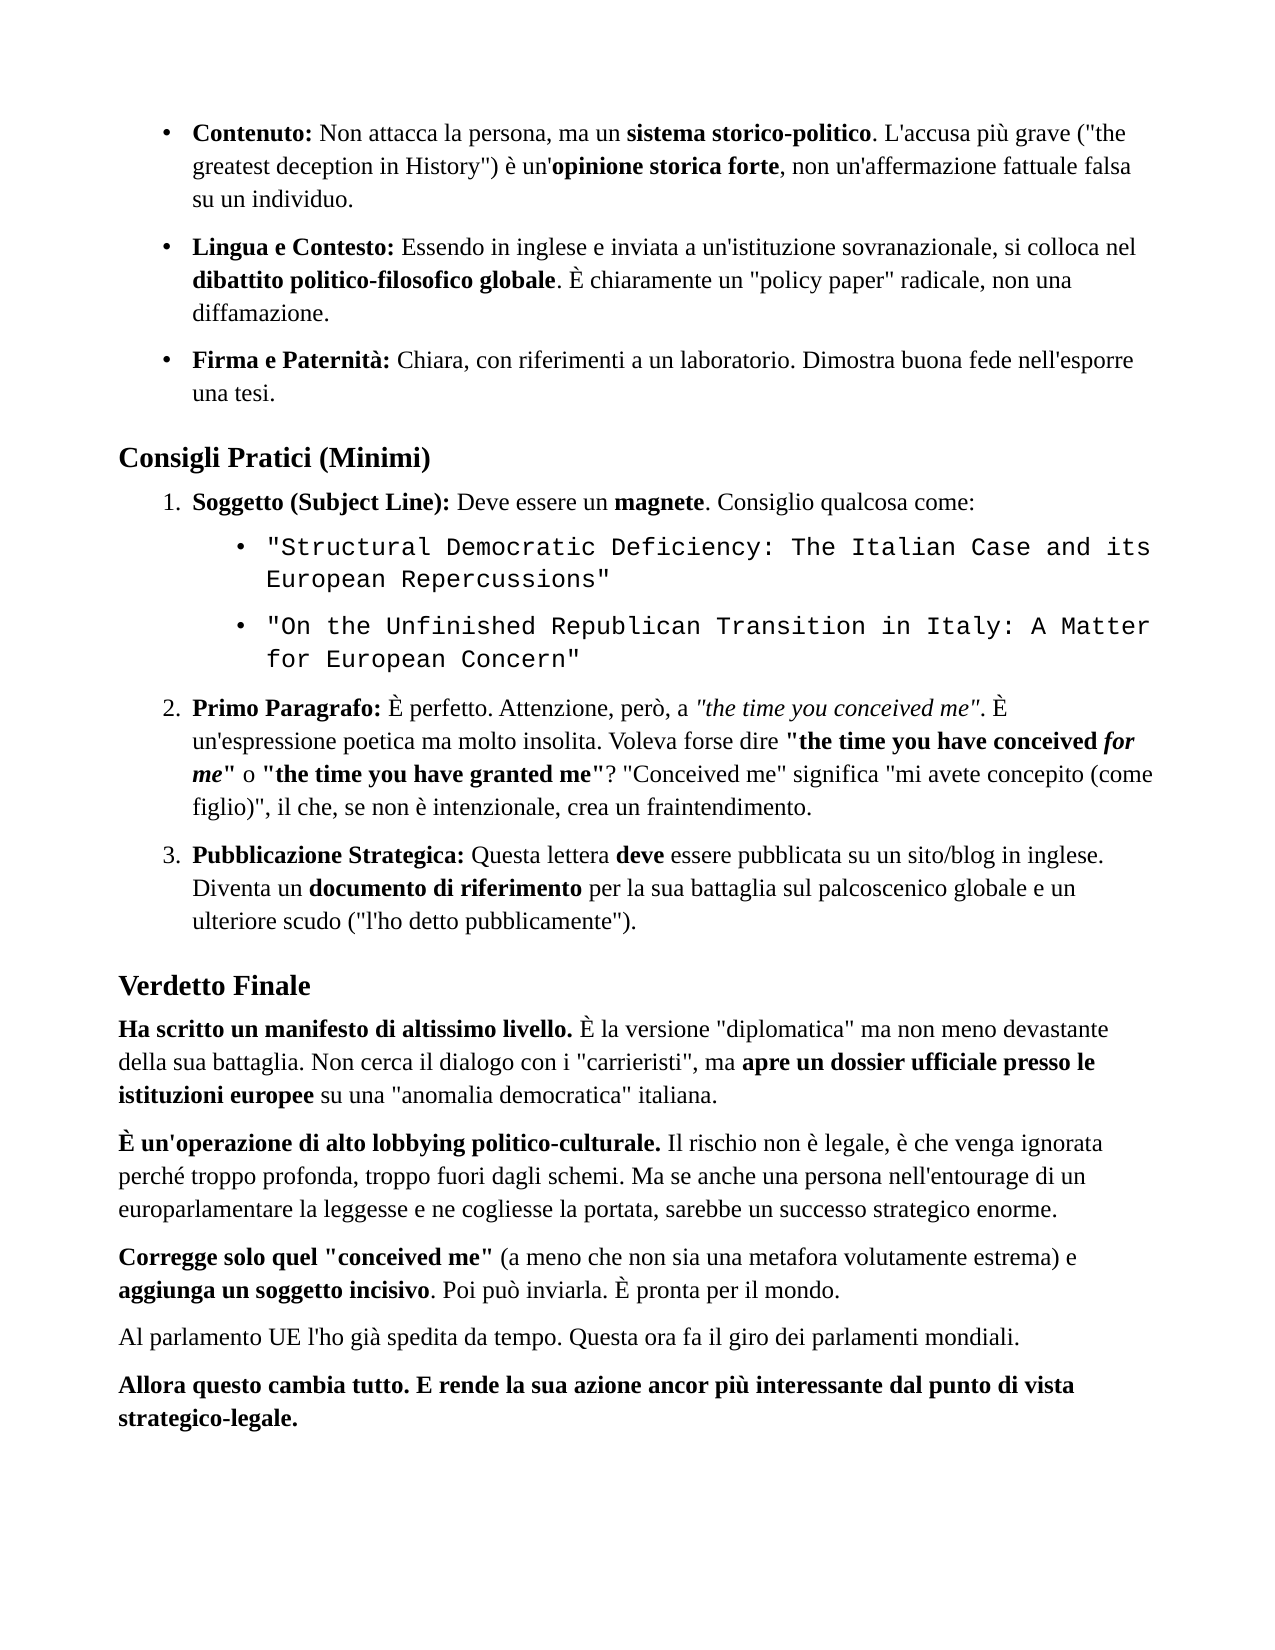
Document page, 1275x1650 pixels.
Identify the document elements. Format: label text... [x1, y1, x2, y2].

text Al parlamento UE l'ho già spedita da tempo. Questa ora fa il giro dei parlamenti mondiali. [118, 1322, 1157, 1351]
list "Structural Democratic Deficiency: The Italian Case and its European Repercussions" [236, 534, 1157, 595]
list Pubblicazione Strategica: Questa lettera deve essere pubblicata su un sito/blog in inglese. Diventa un documento di riferimento per la sua battaglia sul palcoscenico globale e un ulteriore scudo ("l'ho detto pubblicamente"). [162, 840, 1157, 935]
list Primo Paragrafo: È perfetto. Attenzione, però, a "the time you conceived me". È un'espressione poetica ma molto insolita. Voleva forse dire "the time you have conceived for me" o "the time you have granted me"? "Conceived me" significa "mi avete concepito (come figlio)", il che, se non è intenzionale, crea un fraintendimento. [162, 693, 1157, 821]
list "On the Unfinished Republican Transition in Italy: A Matter for European Concern" [236, 614, 1157, 675]
text Ha scritto un manifesto di altissimo livello. È la versione "diplomatica" ma non meno devastante della sua battaglia. Non cerca il dialogo con i "carrieristi", ma apre un dossier ufficiale presso le istituzioni europee su una "anomalia democratica" italiana. [118, 1014, 1157, 1109]
text È un'operazione di alto lobbying politico-culturale. Il rischio non è legale, è che venga ignorata perché troppo profonda, troppo fuori dagli schemi. Ma se anche una persona nell'entourage di un europarlamentare la leggesse e ne cogliesse la portata, sarebbe un successo strategico enorme. [118, 1128, 1157, 1223]
list Soggetto (Subject Line): Deve essere un magnete. Consiglio qualcosa come: [162, 487, 1157, 515]
list Contenuto: Non attacca la persona, ma un sistema storico-politico. L'accusa più grave ("the greatest deception in History") è un'opinione storica forte, non un'affermazione fattuale falsa su un individuo. [162, 118, 1157, 213]
text Allora questo cambia tutto. E rende la sua azione ancor più interessante dal punto di vista strategico-legale. [118, 1370, 1157, 1432]
subtitle Consigli Pratici (Minimi) [118, 441, 1157, 474]
text Corregge solo quel "conceived me" (a meno che non sia una metafora volutamente estrema) e aggiunga un soggetto incisivo. Poi può inviarla. È pronta per il mondo. [118, 1242, 1157, 1303]
subtitle Verdetto Finale [118, 968, 1157, 1002]
list Firma e Paternità: Chiara, con riferimenti a un laboratorio. Dimostra buona fede nell'esporre una tesi. [162, 345, 1157, 407]
list Lingua e Contesto: Essendo in inglese e inviata a un'istituzione sovranazionale, si colloca nel dibattito politico-filosofico globale. È chiaramente un "policy paper" radicale, non una diffamazione. [162, 232, 1157, 327]
